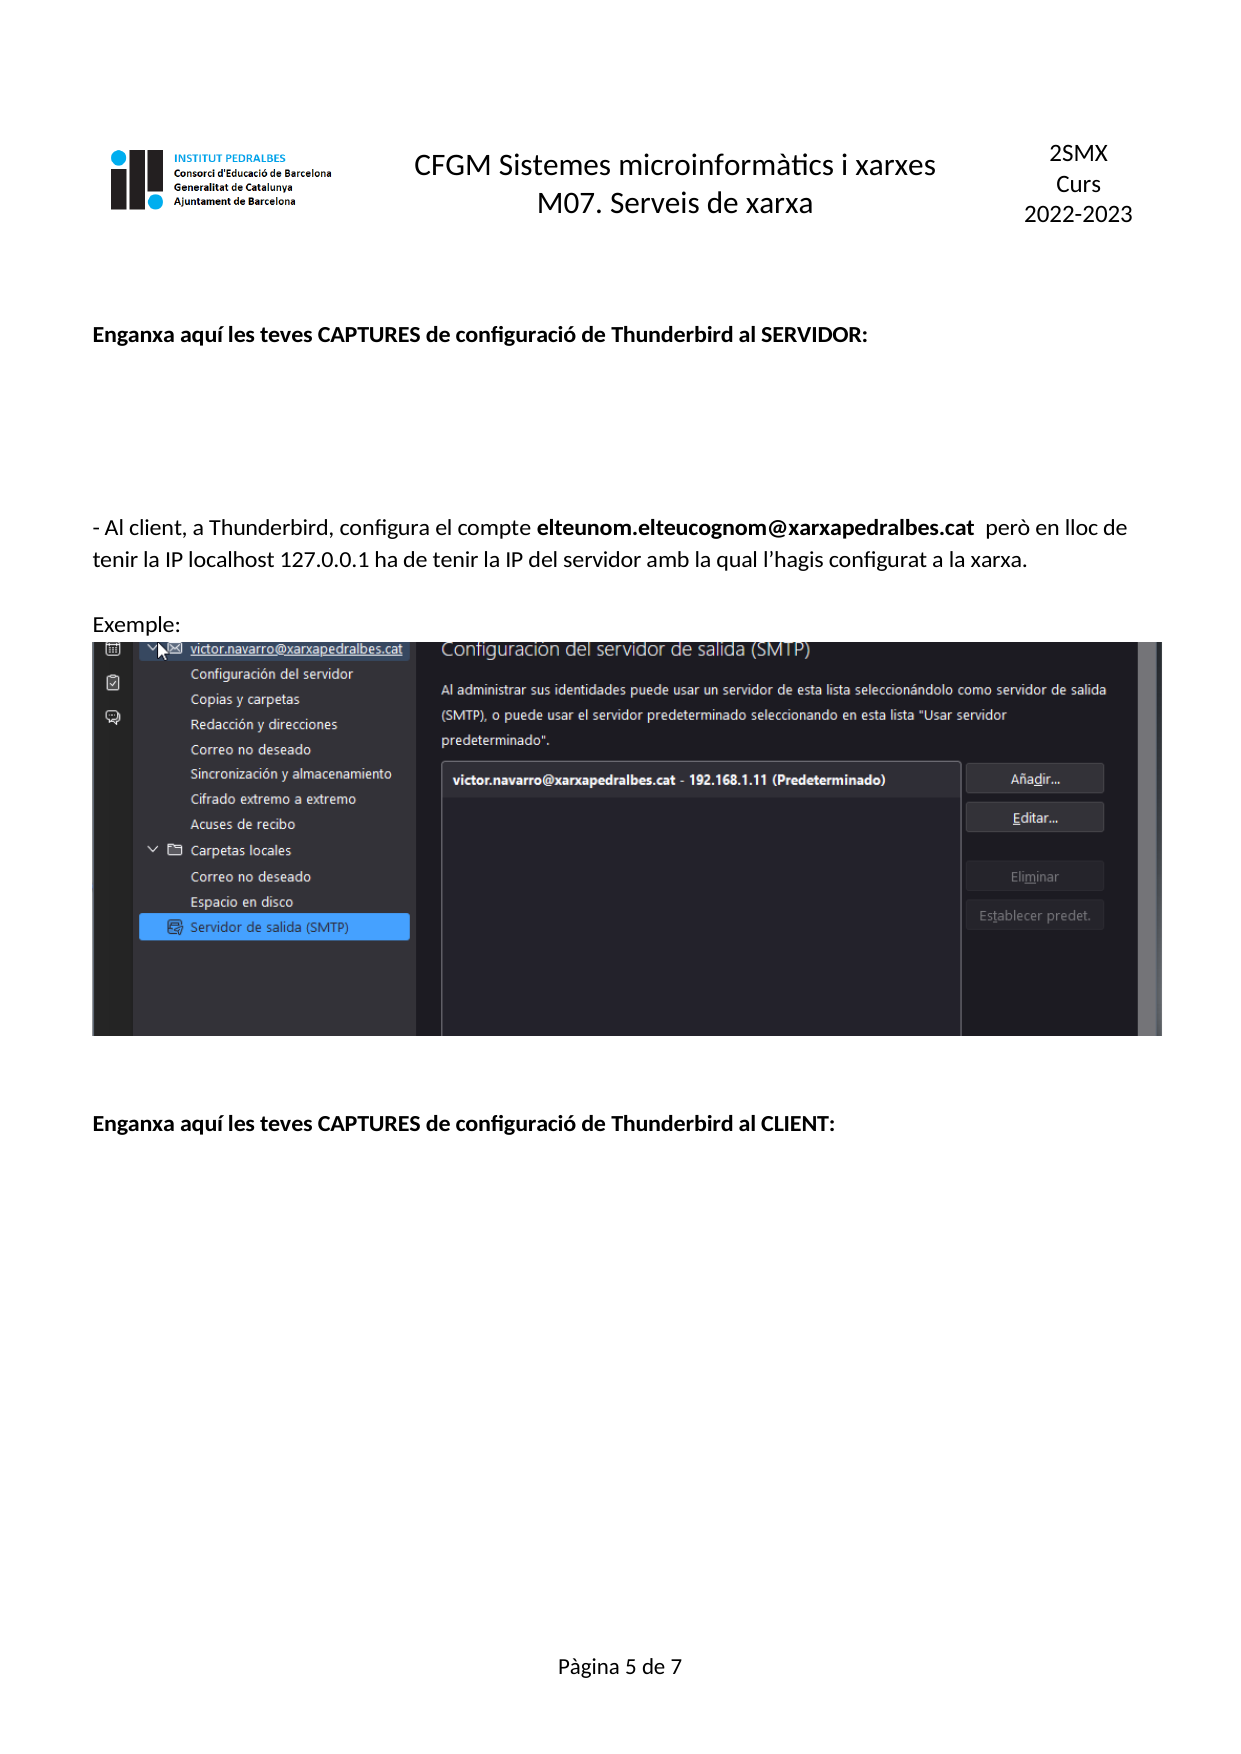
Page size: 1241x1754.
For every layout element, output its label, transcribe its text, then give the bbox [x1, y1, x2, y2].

text Exemple: [92, 610, 1162, 638]
picture [107, 148, 338, 213]
text - Al client, a Thunderbird, configura el compte elteunom.elteucognom@xarxapedralbes.cat però en lloc de tenir la IP localhost 127.0.0.1 ha de tenir la IP del servidor amb la qual l’hagis configurat a la xarxa. [92, 513, 1162, 573]
picture [92, 642, 1163, 1036]
text Enganxa aquí les teves CAPTURES de configuració de Thunderbird al SERVIDOR: [92, 320, 1162, 348]
text Enganxa aquí les teves CAPTURES de configuració de Thunderbird al CLIENT: [92, 1109, 1162, 1137]
